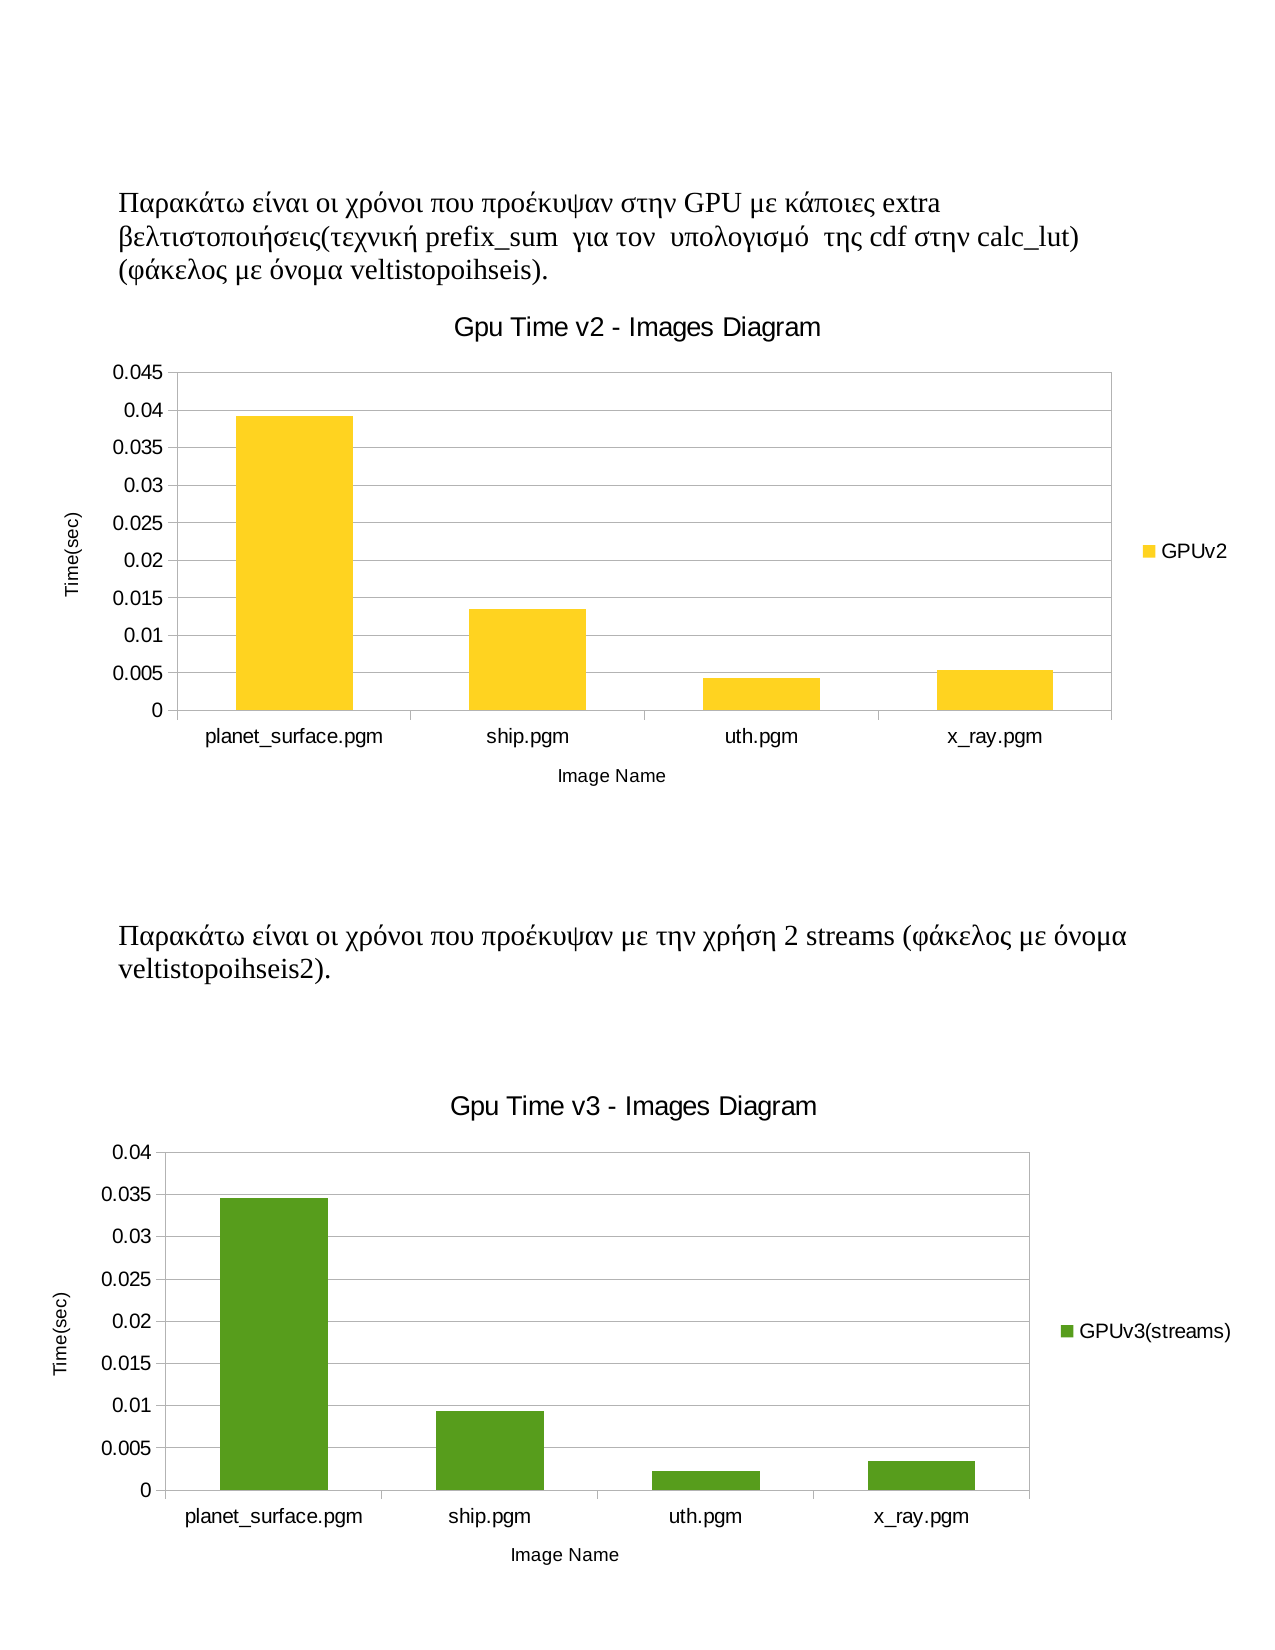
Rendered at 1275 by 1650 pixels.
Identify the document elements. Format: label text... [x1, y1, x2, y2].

text Παρακάτω είναι οι χρόνοι που προέκυψαν με την χρήση 2 streams (φάκελος με όνομα veltistopoihseis2). [118, 918, 1157, 985]
text Παρακάτω είναι οι χρόνοι που προέκυψαν στην GPU με κάποιες extra βελτιστοποιήσεις(τεχνική prefix_sum για τον υπολογισμό της cdf στην calc_lut)(φάκελος με όνομα veltistopoihseis). [118, 185, 1157, 285]
